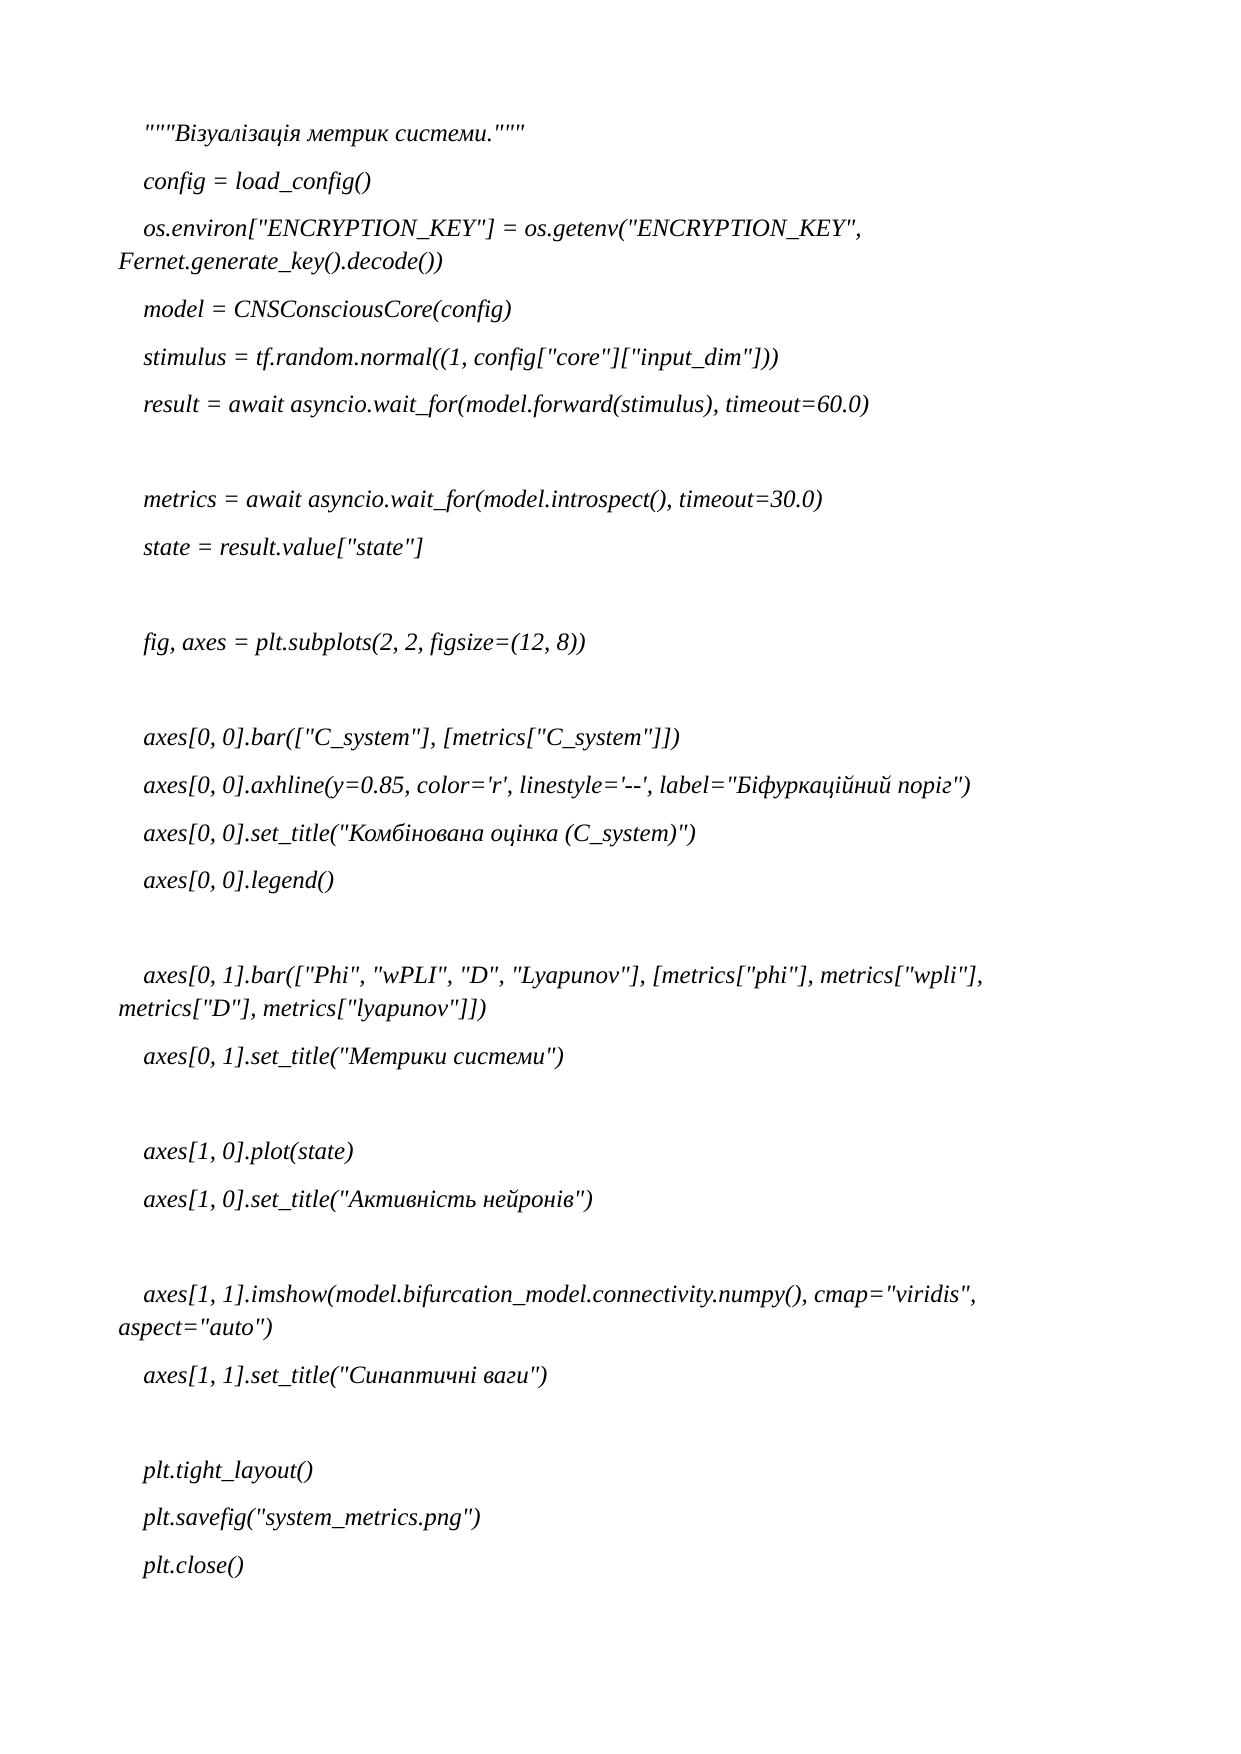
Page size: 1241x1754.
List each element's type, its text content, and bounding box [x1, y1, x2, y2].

text axes[0, 1].bar(["Phi", "wPLI", "D", "Lyapunov"], [metrics["phi"], metrics["wpli"], metrics["D"], metrics["lyapunov"]]) [118, 960, 1122, 1022]
text plt.tight_layout() [118, 1455, 1122, 1484]
text axes[0, 1].set_title("Метрики системи") [118, 1041, 1122, 1070]
text axes[1, 0].plot(state) [118, 1136, 1122, 1165]
text axes[0, 0].legend() [118, 865, 1122, 894]
text axes[1, 1].imshow(model.bifurcation_model.connectivity.numpy(), cmap="viridis", aspect="auto") [118, 1279, 1122, 1341]
text os.environ["ENCRYPTION_KEY"] = os.getenv("ENCRYPTION_KEY", Fernet.generate_key().decode()) [118, 213, 1122, 275]
text axes[0, 0].axhline(y=0.85, color='r', linestyle='--', label="Біфуркаційний поріг") [118, 770, 1122, 799]
text axes[0, 0].bar(["C_system"], [metrics["C_system"]]) [118, 722, 1122, 751]
text model = CNSConsciousCore(config) [118, 294, 1122, 323]
text stimulus = tf.random.normal((1, config["core"]["input_dim"])) [118, 342, 1122, 370]
text config = load_config() [118, 166, 1122, 194]
text """Візуалізація метрик системи.""" [118, 118, 1122, 147]
text result = await asyncio.wait_for(model.forward(stimulus), timeout=60.0) [118, 389, 1122, 418]
text axes[1, 1].set_title("Синаптичні ваги") [118, 1360, 1122, 1388]
text state = result.value["state"] [118, 532, 1122, 561]
text fig, axes = plt.subplots(2, 2, figsize=(12, 8)) [118, 627, 1122, 656]
text metrics = await asyncio.wait_for(model.introspect(), timeout=30.0) [118, 484, 1122, 513]
text plt.close() [118, 1550, 1122, 1579]
text axes[0, 0].set_title("Комбінована оцінка (C_system)") [118, 818, 1122, 846]
text plt.savefig("system_metrics.png") [118, 1502, 1122, 1531]
text axes[1, 0].set_title("Активність нейронів") [118, 1184, 1122, 1213]
